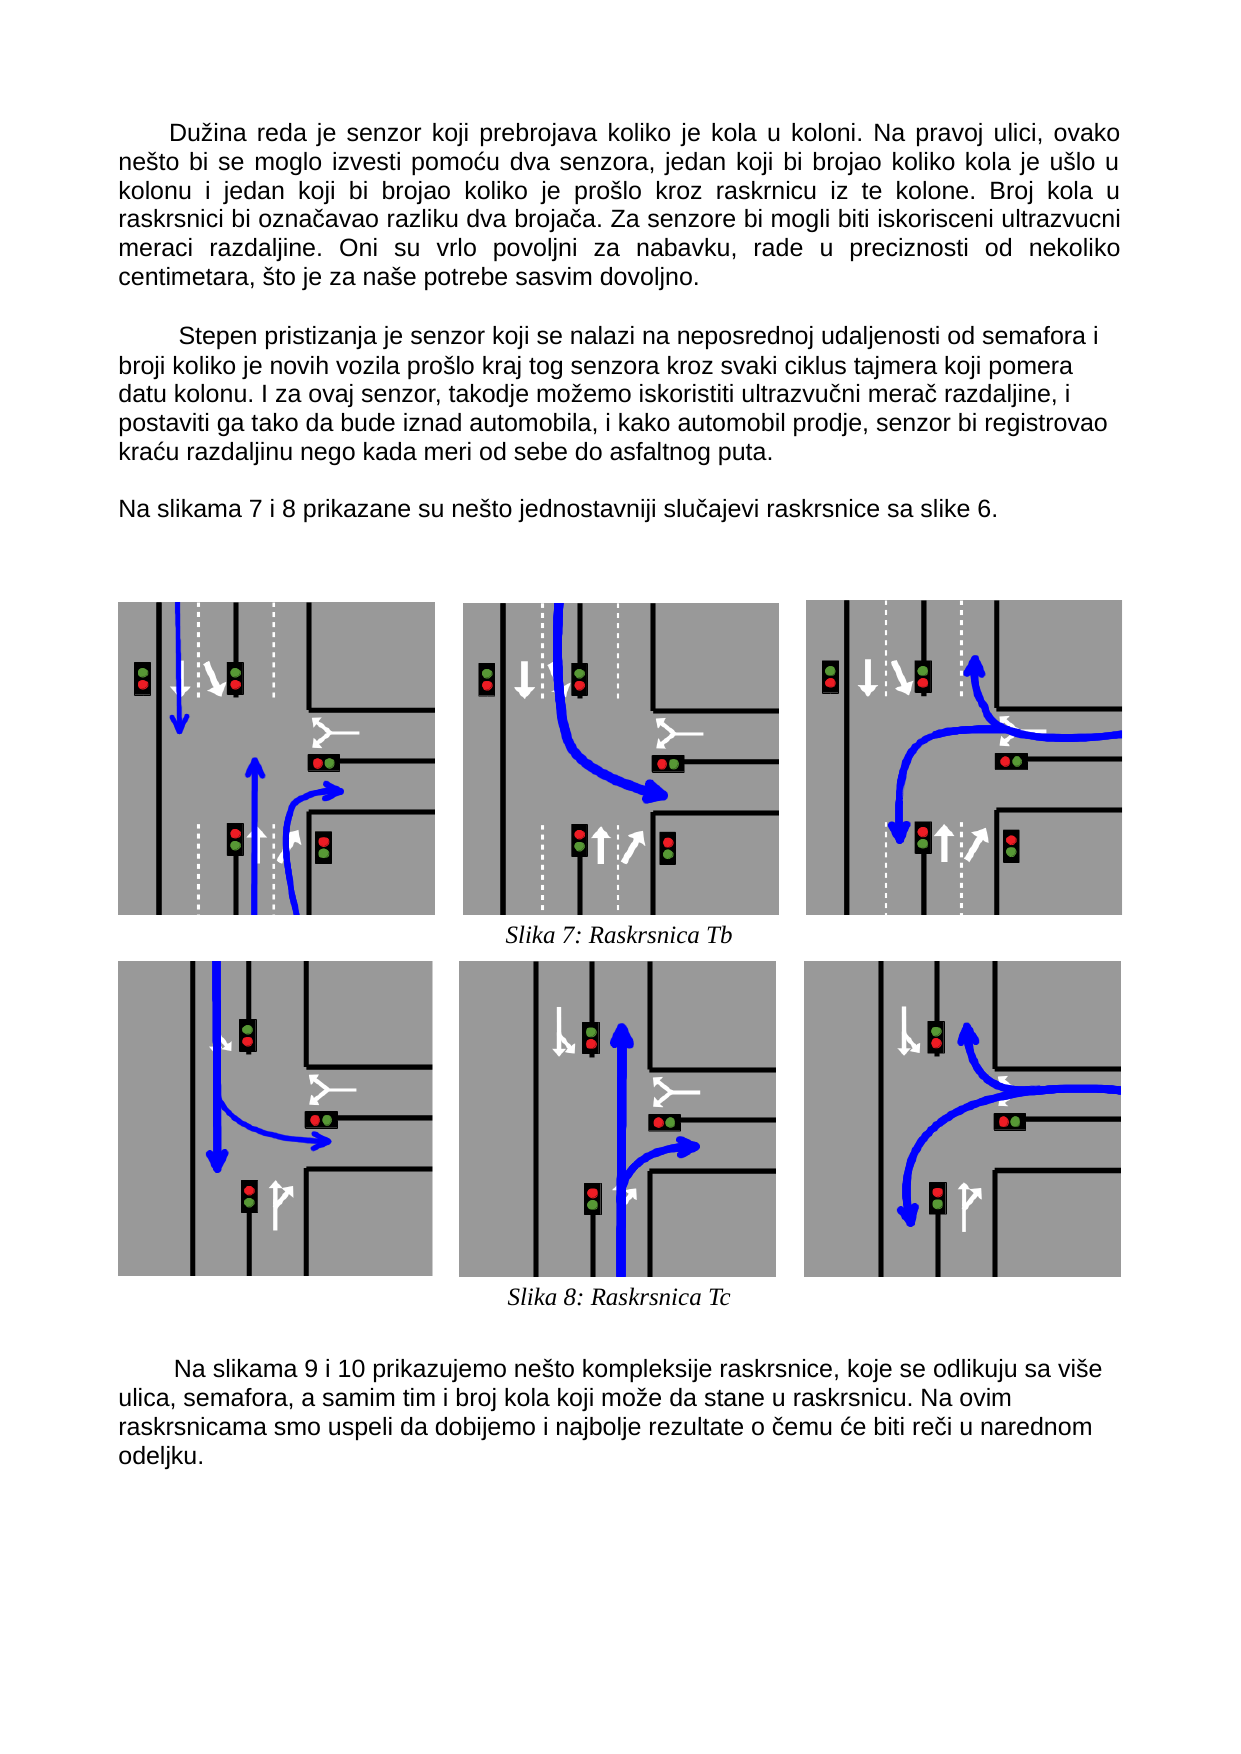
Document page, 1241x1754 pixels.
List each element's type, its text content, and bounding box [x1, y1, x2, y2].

text Na slikama 9 i 10 prikazujemo nešto kompleksije raskrsnice, koje se odlikuju sa više ulica, semafora, a samim tim i broj kola koji može da stane u raskrsnicu. Na ovim raskrsnicama smo uspeli da dobijemo i najbolje rezultate o čemu će biti reči u narednom odeljku. [118, 1354, 1122, 1469]
picture [118, 961, 1123, 1277]
picture [118, 598, 1123, 915]
text Dužina reda je senzor koji prebrojava koliko je kola u koloni. Na pravoj ulici, ovako nešto bi se moglo izvesti pomoću dva senzora, jedan koji bi brojao koliko kola je ušlo u kolonu i jedan koji bi brojao koliko je prošlo kroz raskrnicu iz te kolone. Broj kola u raskrsnici bi označavao razliku dva brojača. Za senzore bi mogli biti iskorisceni ultrazvucni meraci razdaljine. Oni su vrlo povoljni za nabavku, rade u preciznosti od nekoliko centimetara, što je za naše potrebe sasvim dovoljno. [118, 118, 1122, 291]
text Na slikama 7 i 8 prikazane su nešto jednostavniji slučajevi raskrsnice sa slike 6. [118, 494, 1122, 523]
text Stepen pristizanja je senzor koji se nalazi na neposrednoj udaljenosti od semafora i broji koliko je novih vozila prošlo kraj tog senzora kroz svaki ciklus tajmera koji pomera datu kolonu. I za ovaj senzor, takodje možemo iskoristiti ultrazvučni merač razdaljine, i postaviti ga tako da bude iznad automobila, i kako automobil prodje, senzor bi registrovao kraću razdaljinu nego kada meri od sebe do asfaltnog puta. [118, 319, 1122, 466]
text Slika 7: Raskrsnica Tb [118, 915, 1122, 948]
text Slika 8: Raskrsnica Tc [118, 1277, 1122, 1311]
